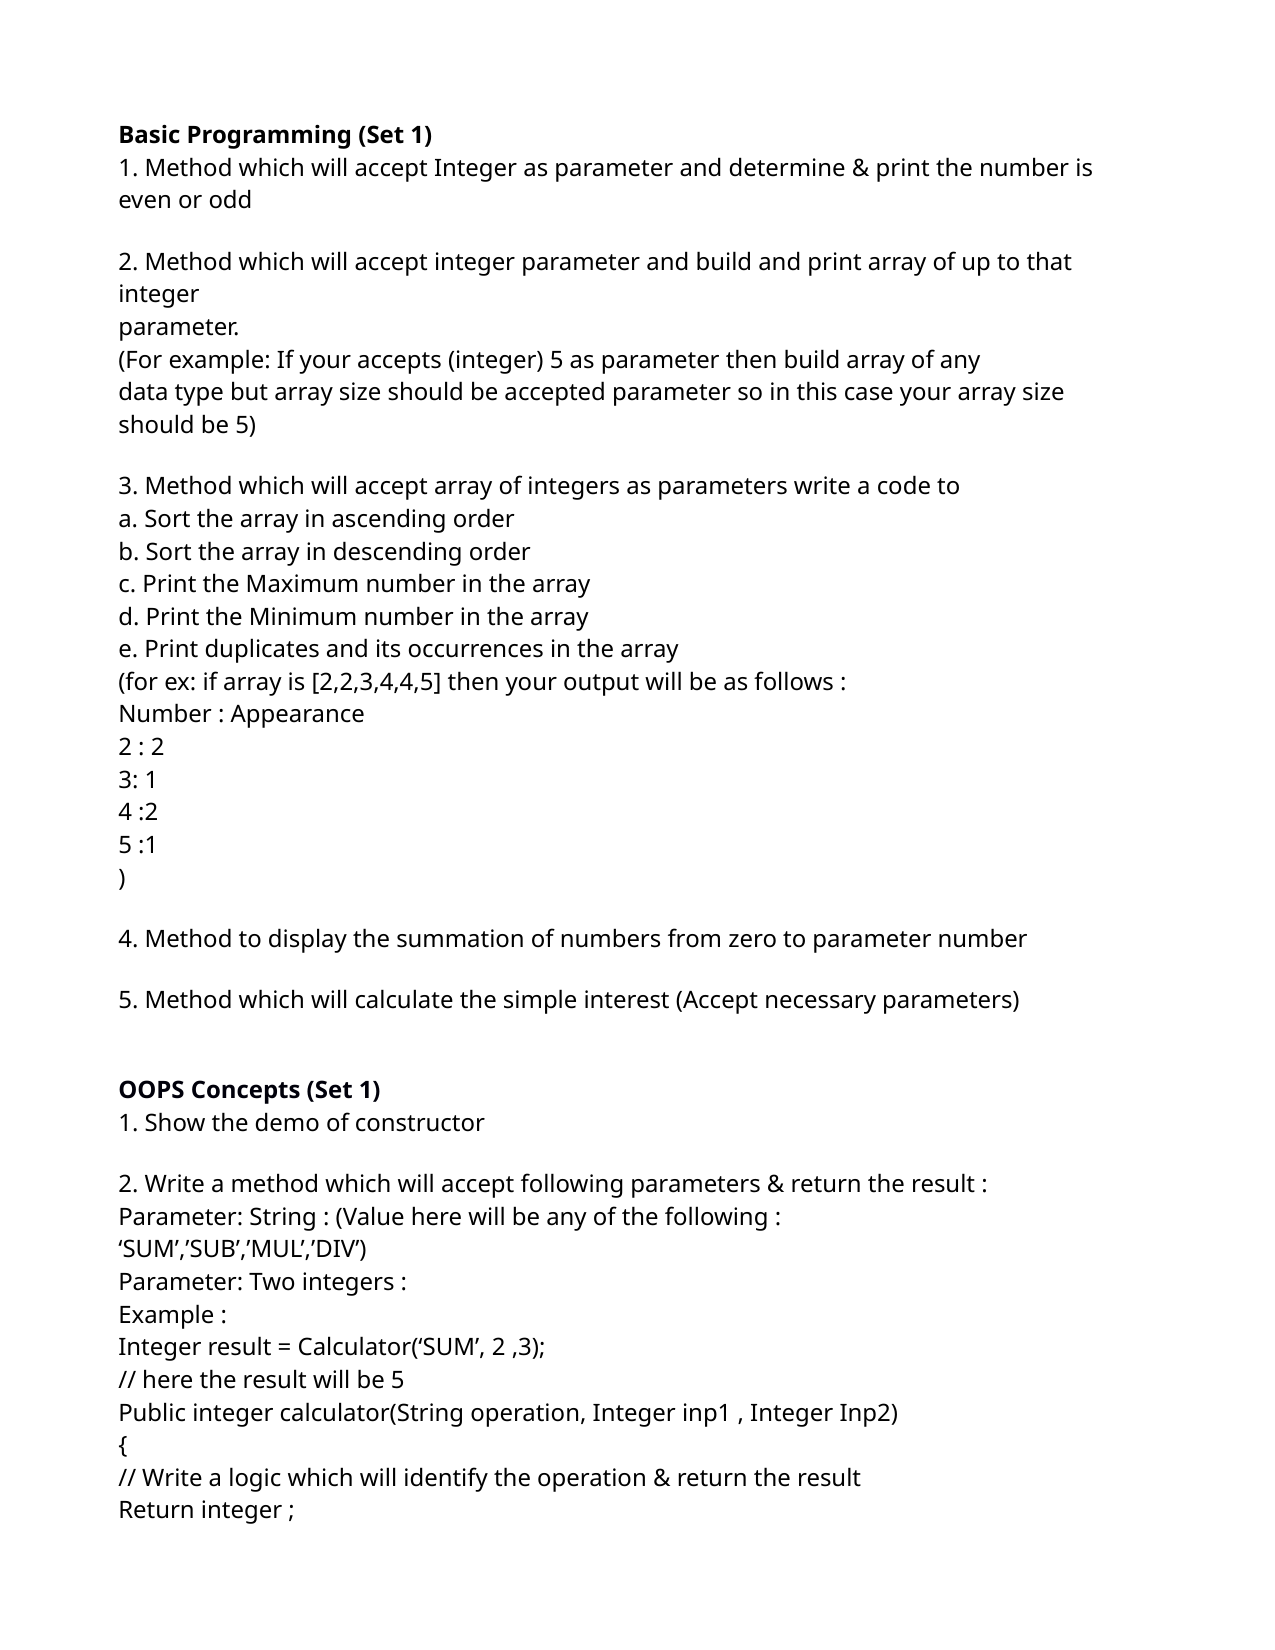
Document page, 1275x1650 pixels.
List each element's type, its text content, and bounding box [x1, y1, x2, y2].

text 3: 1 [118, 762, 1157, 795]
text // Write a logic which will identify the operation & return the result [118, 1461, 1157, 1493]
text even or odd [118, 183, 1157, 216]
text (for ex: if array is [2,2,3,4,4,5] then your output will be as follows : [118, 665, 1157, 697]
text 2. Write a method which will accept following parameters & return the result : [118, 1167, 1157, 1200]
text OOPS Concepts (Set 1) [118, 1073, 1157, 1106]
text 5 :1 [118, 828, 1157, 860]
text 4 :2 [118, 795, 1157, 828]
text 3. Method which will accept array of integers as parameters write a code to [118, 469, 1157, 502]
text 2 : 2 [118, 730, 1157, 762]
text parameter. [118, 310, 1157, 342]
text Parameter: Two integers : [118, 1265, 1157, 1297]
text ) [118, 860, 1157, 893]
text ‘SUM’,’SUB’,’MUL’,’DIV’) [118, 1232, 1157, 1265]
text e. Print duplicates and its occurrences in the array [118, 632, 1157, 665]
text Parameter: String : (Value here will be any of the following : [118, 1200, 1157, 1232]
text 1. Method which will accept Integer as parameter and determine & print the number is [118, 151, 1157, 183]
text Return integer ; [118, 1493, 1157, 1526]
text data type but array size should be accepted parameter so in this case your array size [118, 375, 1157, 408]
text Basic Programming (Set 1) [118, 118, 1157, 151]
text { [118, 1428, 1157, 1461]
text // here the result will be 5 [118, 1363, 1157, 1395]
text c. Print the Maximum number in the array [118, 567, 1157, 599]
text b. Sort the array in descending order [118, 534, 1157, 567]
text d. Print the Minimum number in the array [118, 599, 1157, 632]
text 2. Method which will accept integer parameter and build and print array of up to that integer [118, 245, 1157, 310]
text Integer result = Calculator(‘SUM’, 2 ,3); [118, 1330, 1157, 1363]
text should be 5) [118, 408, 1157, 440]
text 1. Show the demo of constructor [118, 1106, 1157, 1138]
text Example : [118, 1297, 1157, 1330]
text Public integer calculator(String operation, Integer inp1 , Integer Inp2) [118, 1395, 1157, 1428]
text (For example: If your accepts (integer) 5 as parameter then build array of any [118, 342, 1157, 375]
text 4. Method to display the summation of numbers from zero to parameter number [118, 922, 1157, 954]
text Number : Appearance [118, 697, 1157, 730]
text 5. Method which will calculate the simple interest (Accept necessary parameters) [118, 983, 1157, 1016]
text a. Sort the array in ascending order [118, 502, 1157, 534]
